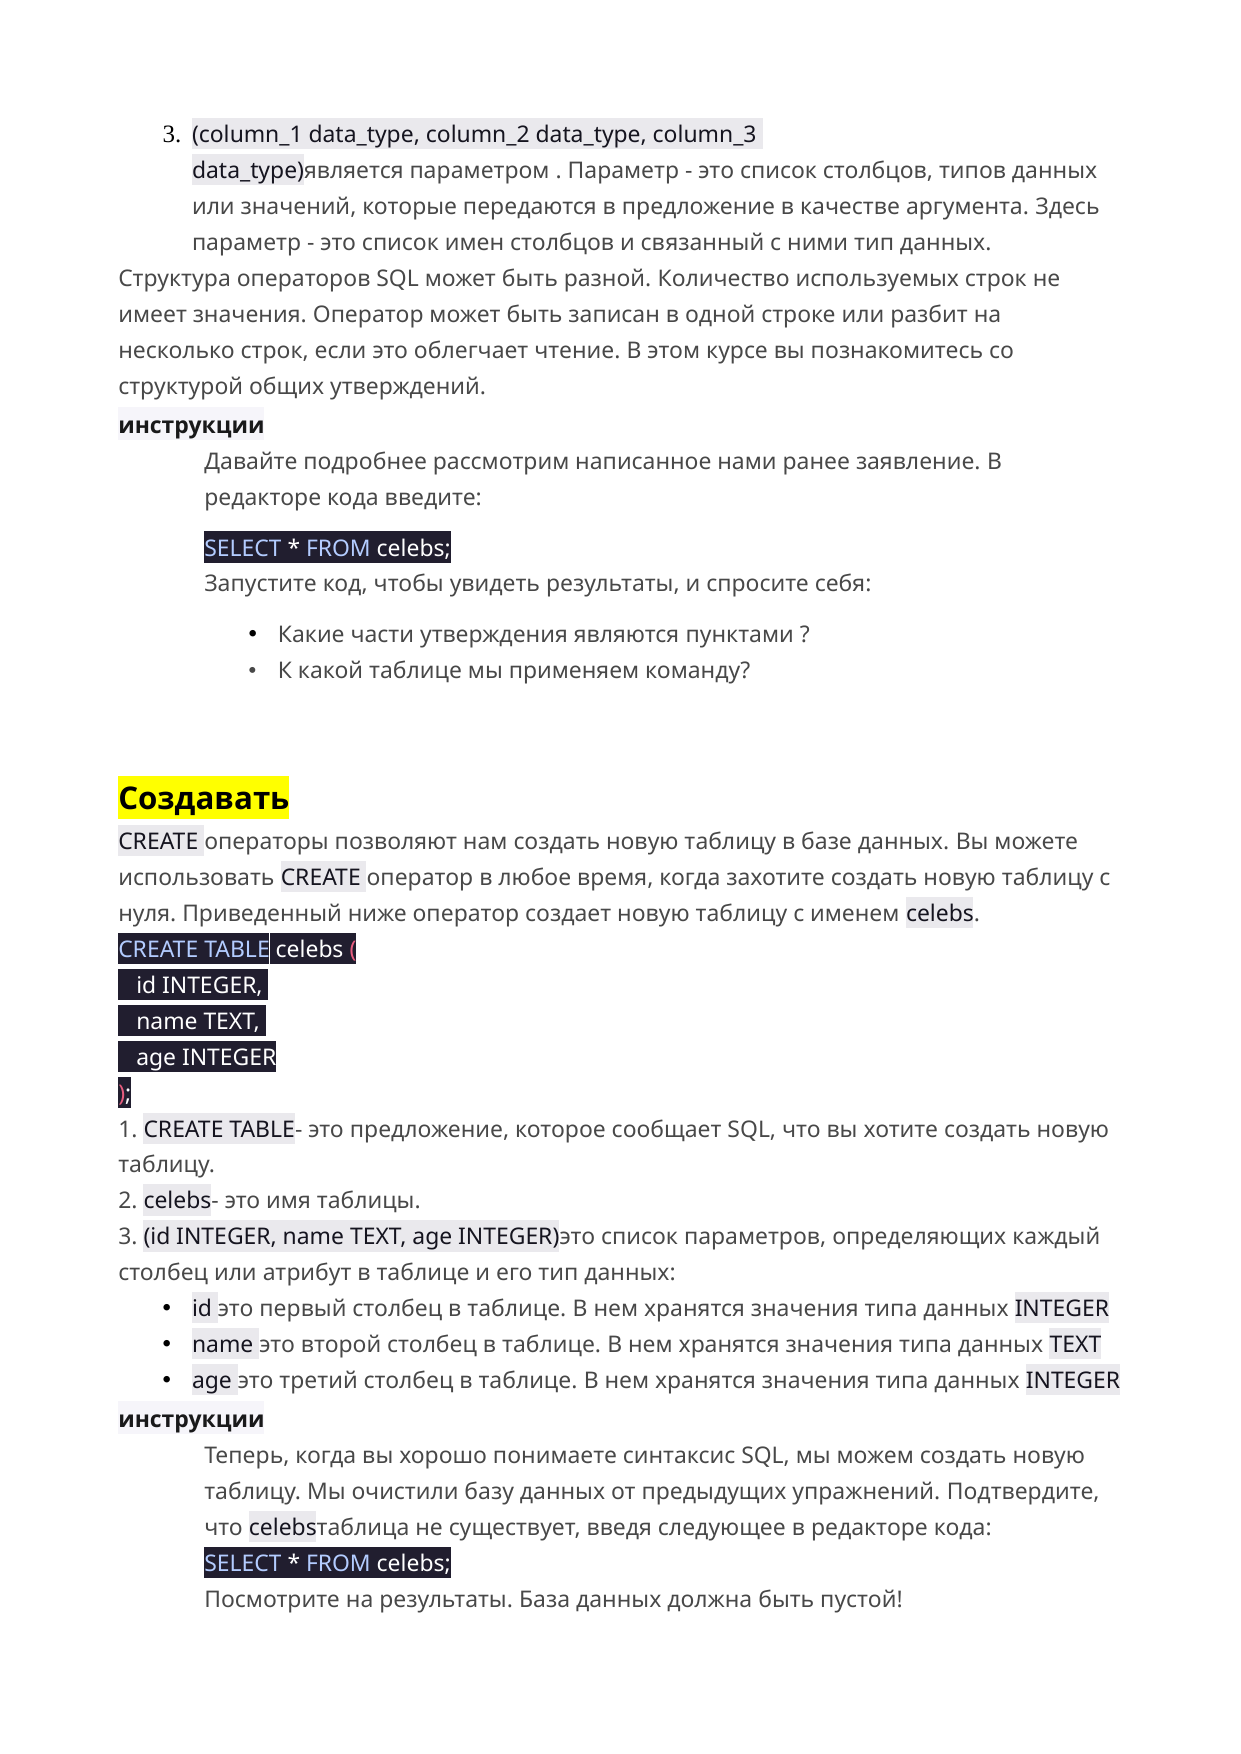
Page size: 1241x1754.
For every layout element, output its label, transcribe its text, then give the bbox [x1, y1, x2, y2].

list id это первый столбец в таблице. В нем хранятся значения типа данных INTEGER [162, 1292, 1122, 1323]
text name TEXT, [118, 1005, 1122, 1036]
text 1. CREATE TABLE- это предложение, которое сообщает SQL, что вы хотите создать новую таблицу. 2. celebs- это имя таблицы. 3. (id INTEGER, name TEXT, age INTEGER)это список параметров, определяющих каждый столбец или атрибут в таблице и его тип данных: [118, 1112, 1122, 1287]
text Посмотрите на результаты. База данных должна быть пустой! [204, 1583, 1122, 1614]
text SELECT * FROM celebs; [204, 531, 1122, 563]
list name это второй столбец в таблице. В нем хранятся значения типа данных TEXT [162, 1328, 1122, 1359]
list Какие части утверждения являются пунктами ? [248, 618, 1122, 649]
text Создавать [118, 776, 1122, 819]
subtitle инструкции [118, 1400, 1122, 1434]
text ); [118, 1077, 1122, 1108]
text CREATE TABLE celebs ( [118, 933, 1122, 964]
text age INTEGER [118, 1041, 1122, 1072]
subtitle инструкции [118, 406, 1122, 440]
list age это третий столбец в таблице. В нем хранятся значения типа данных INTEGER [162, 1364, 1122, 1395]
text SELECT * FROM celebs; [204, 1547, 1122, 1578]
list (column_1 data_type, column_2 data_type, column_3 data_type)является параметром . Параметр - это список столбцов, типов данных или значений, которые передаются в предложение в качестве аргумента. Здесь параметр - это список имен столбцов и связанный с ними тип данных. [162, 118, 1122, 257]
text Структура операторов SQL может быть разной. Количество используемых строк не имеет значения. Оператор может быть записан в одной строке или разбит на несколько строк, если это облегчает чтение. В этом курсе вы познакомитесь со структурой общих утверждений. [118, 262, 1122, 401]
text id INTEGER, [118, 969, 1122, 1000]
text Теперь, когда вы хорошо понимаете синтаксис SQL, мы можем создать новую таблицу. Мы очистили базу данных от предыдущих упражнений. Подтвердите, что celebsтаблица не существует, введя следующее в редакторе кода: [204, 1439, 1122, 1542]
list К какой таблице мы применяем команду? [248, 654, 1122, 685]
text Давайте подробнее рассмотрим написанное нами ранее заявление. В редакторе кода введите: [204, 445, 1122, 512]
text Запустите код, чтобы увидеть результаты, и спросите себя: [204, 567, 1122, 599]
text CREATE операторы позволяют нам создать новую таблицу в базе данных. Вы можете использовать CREATE оператор в любое время, когда захотите создать новую таблицу с нуля. Приведенный ниже оператор создает новую таблицу с именем celebs. [118, 825, 1122, 928]
